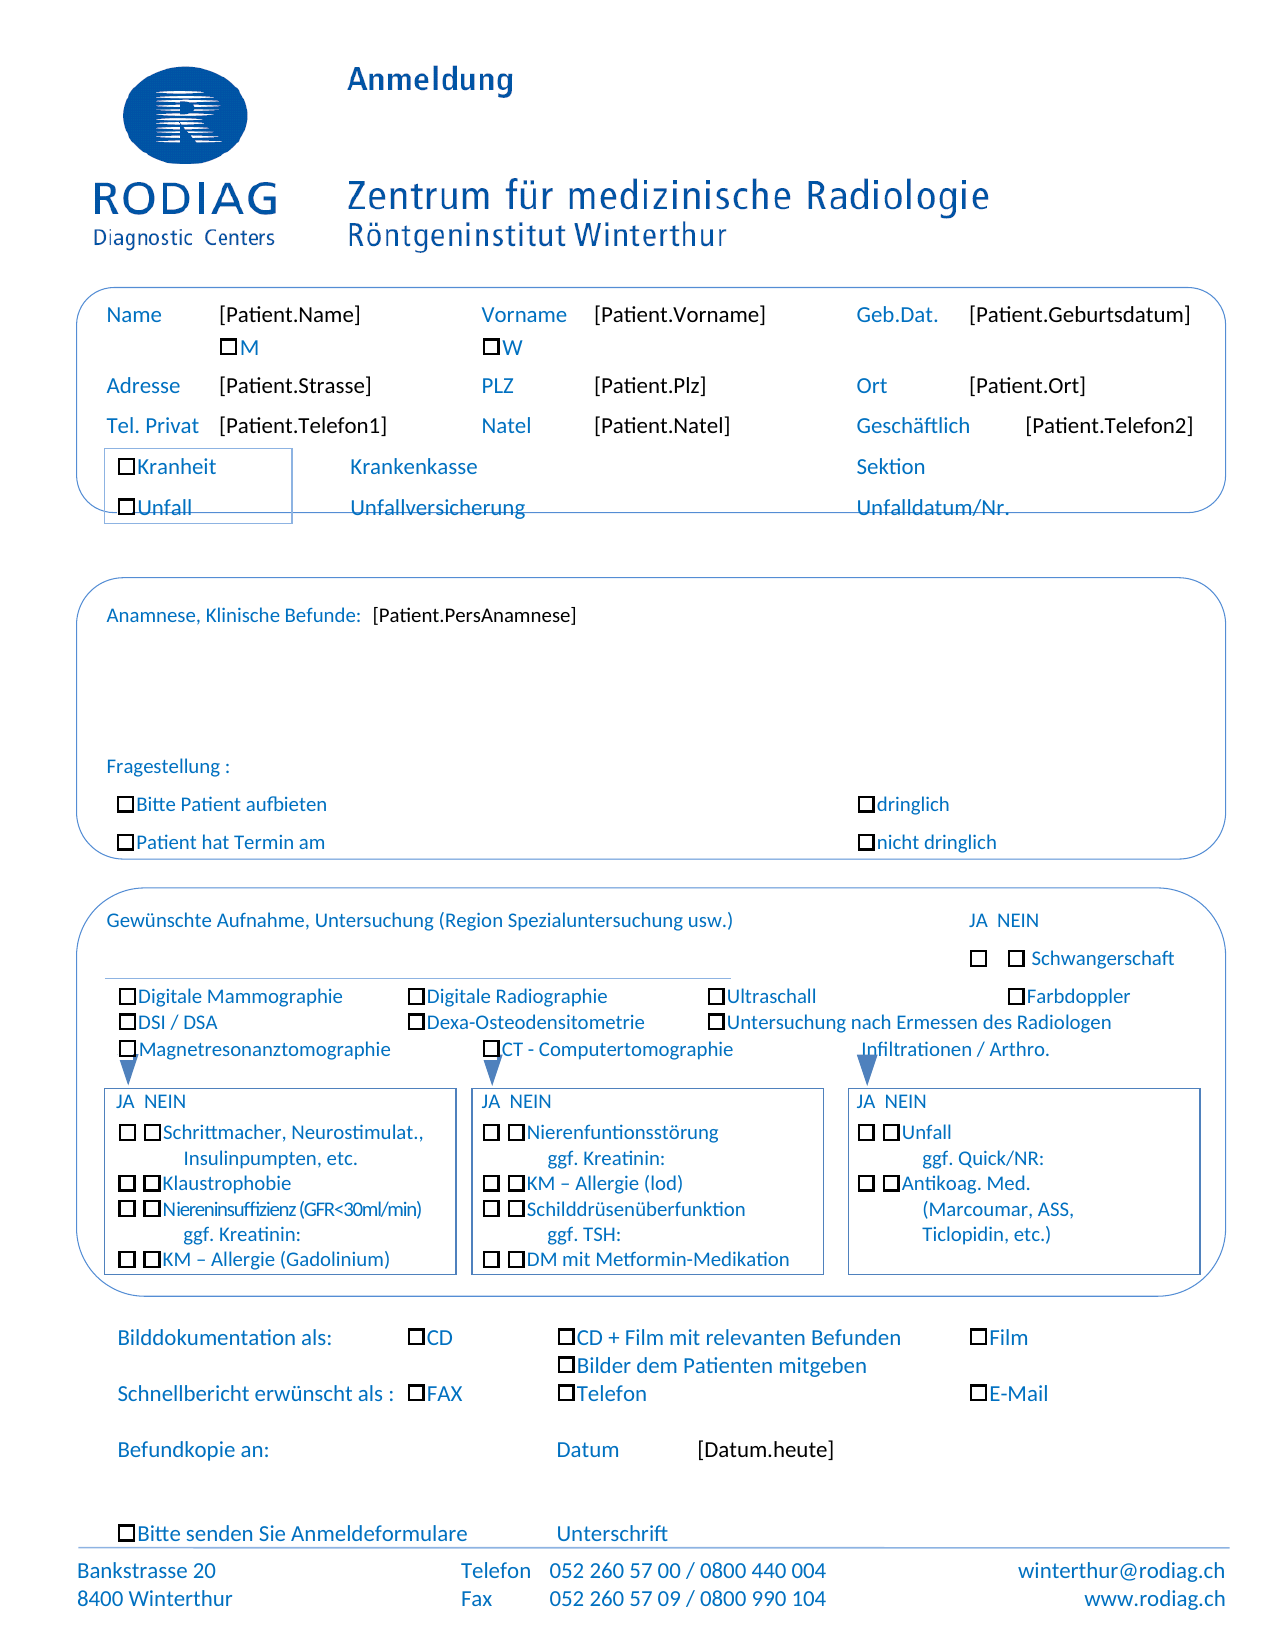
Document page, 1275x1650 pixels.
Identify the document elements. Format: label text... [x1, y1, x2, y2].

text Kranheit [106, 452, 291, 480]
text Tel. Privat [Patient.Telefon1] Natel [Patient.Natel] Geschäftlich [Patient.Telefon2] [106, 412, 1225, 440]
text Klaustrophobie [106, 1170, 455, 1196]
text Gewünschte Aufnahme, Untersuchung (Region Spezialuntersuchung usw.) JA NEIN [106, 908, 1220, 933]
text Bitte senden Sie Anmeldeformulare Unterschrift [106, 1519, 1226, 1547]
text DM mit Metformin-Medikation [473, 1247, 823, 1272]
text Bitte Patient aufbieten dringlich [106, 791, 1225, 817]
text Nierenfuntionsstörung [473, 1119, 823, 1145]
text Schrittmacher, Neurostimulat., [106, 1119, 455, 1145]
text ggf. Kreatinin: [473, 1145, 823, 1170]
text Anamnese, Klinische Befunde: [Patient.PersAnamnese] [106, 602, 1225, 627]
text [849, 1247, 1199, 1272]
text Bilder dem Patienten mitgeben [106, 1351, 1226, 1379]
text Schnellbericht erwünscht als : FAX Telefon E-Mail [106, 1379, 1226, 1407]
text Bilddokumentation als: CD CD + Film mit relevanten Befunden Film [106, 1323, 1226, 1351]
picture [18, 44, 1275, 262]
text Insulinpumpten, etc. [106, 1145, 455, 1170]
text Krankenkasse Sektion [293, 452, 1225, 480]
text ggf. Kreatinin: [106, 1221, 455, 1247]
text Unfall Unfallversicherung Unfalldatum/Nr. [106, 493, 1226, 549]
text Schilddrüsenüberfunktion [473, 1196, 823, 1221]
text Unfall [849, 1119, 1199, 1145]
text Schwangerschaft [106, 946, 1225, 971]
text Befundkopie an: Datum [Datum.heute] [106, 1435, 1226, 1463]
text KM – Allergie (lod) [473, 1170, 823, 1196]
text Adresse [Patient.Strasse] PLZ [Patient.Plz] Ort [Patient.Ort] [106, 371, 1225, 399]
text ggf. TSH: [473, 1221, 823, 1247]
text KM – Allergie (Gadolinium) [106, 1247, 455, 1272]
text Patient hat Termin am nicht dringlich [106, 829, 1221, 855]
text Antikoag. Med. [849, 1170, 1199, 1196]
text JA NEIN JA NEIN JA NEIN [106, 1062, 1225, 1113]
text (Marcoumar, ASS, [849, 1196, 1199, 1221]
text ggf. Quick/NR: [849, 1145, 1199, 1170]
text Niereninsuffizienz (GFR<30ml/min) [106, 1196, 455, 1221]
text Fragestellung : [106, 753, 1225, 779]
text Name [Patient.Name] Vorname [Patient.Vorname] Geb.Dat. [Patient.Geburtsdatum] M W [106, 301, 1225, 361]
text Digitale Mammographie Digitale Radiographie Ultraschall Farbdoppler [106, 983, 1225, 1009]
text DSI / DSA Dexa-Osteodensitometrie Untersuchung nach Ermessen des Radiologen [106, 1009, 1225, 1034]
text Magnetresonanztomographie CT - Computertomographie Infiltrationen / Arthro. [106, 1034, 1225, 1062]
text Ticlopidin, etc.) [849, 1221, 1199, 1247]
